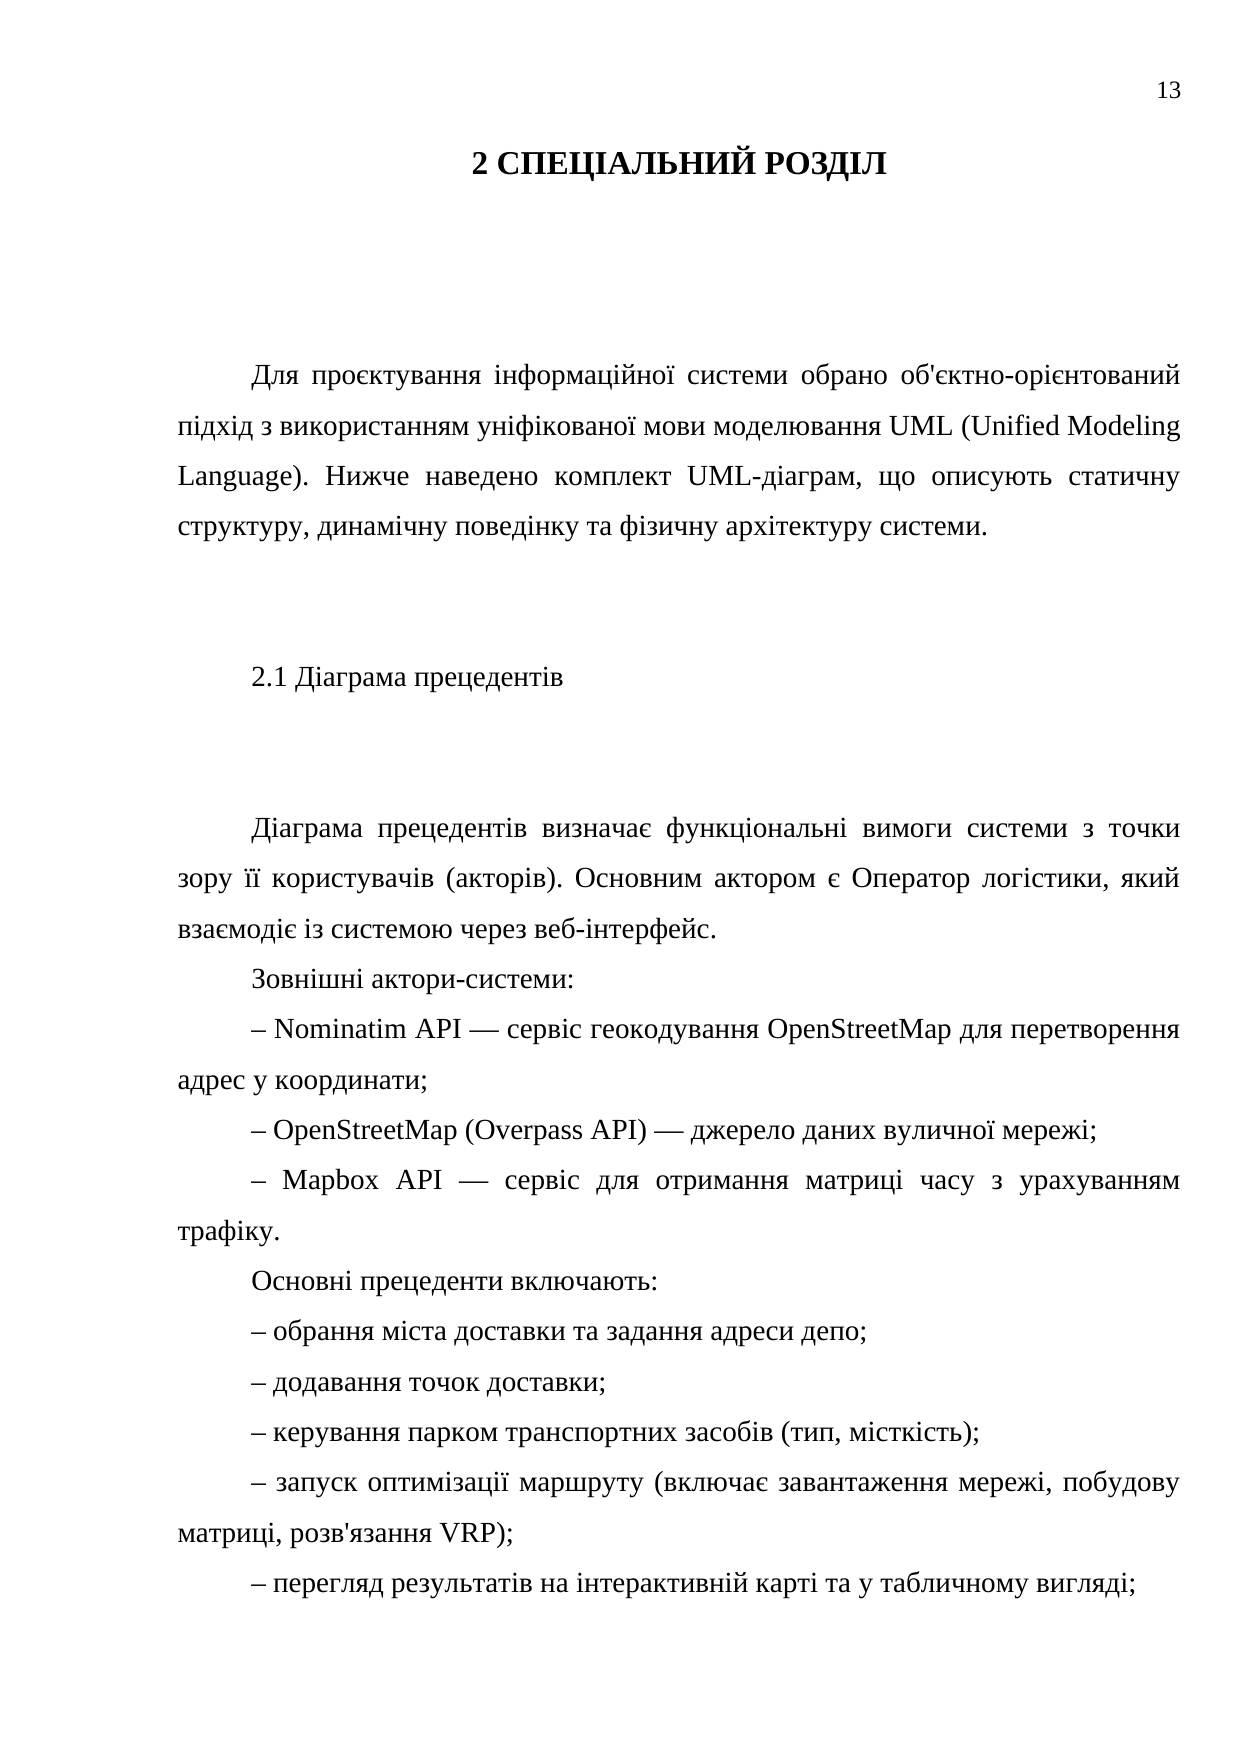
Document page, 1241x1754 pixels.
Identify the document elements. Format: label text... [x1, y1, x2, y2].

subtitle 2 СПЕЦІАЛЬНИЙ РОЗДІЛ [177, 143, 1181, 181]
text Для проєктування інформаційної системи обрано об'єктно-орієнтований підхід з використанням уніфікованої мови моделювання UML (Unified Modeling Language). Нижче наведено комплект UML-діаграм, що описують статичну структуру, динамічну поведінку та фізичну архітектуру системи. [177, 357, 1181, 542]
text – OpenStreetMap (Overpass API) — джерело даних вуличної мережі; [177, 1112, 1181, 1146]
text Зовнішні актори-системи: [177, 961, 1181, 995]
text – Mapbox API — сервіс для отримання матриці часу з урахуванням трафіку. [177, 1162, 1181, 1246]
text – запуск оптимізації маршруту (включає завантаження мережі, побудову матриці, розв'язання VRP); [177, 1464, 1181, 1548]
text – обрання міста доставки та задання адреси депо; [177, 1313, 1181, 1347]
text – Nominatim API — сервіс геокодування OpenStreetMap для перетворення адрес у координати; [177, 1012, 1181, 1095]
text Діаграма прецедентів визначає функціональні вимоги системи з точки зору її користувачів (акторів). Основним актором є Оператор логістики, який взаємодіє із системою через веб-інтерфейс. [177, 810, 1181, 944]
text – перегляд результатів на інтерактивній карті та у табличному вигляді; [177, 1565, 1181, 1598]
text – додавання точок доставки; [177, 1364, 1181, 1397]
text 2.1 Діаграма прецедентів [177, 659, 1181, 693]
text – керування парком транспортних засобів (тип, місткість); [177, 1414, 1181, 1448]
text Основні прецеденти включають: [177, 1263, 1181, 1297]
